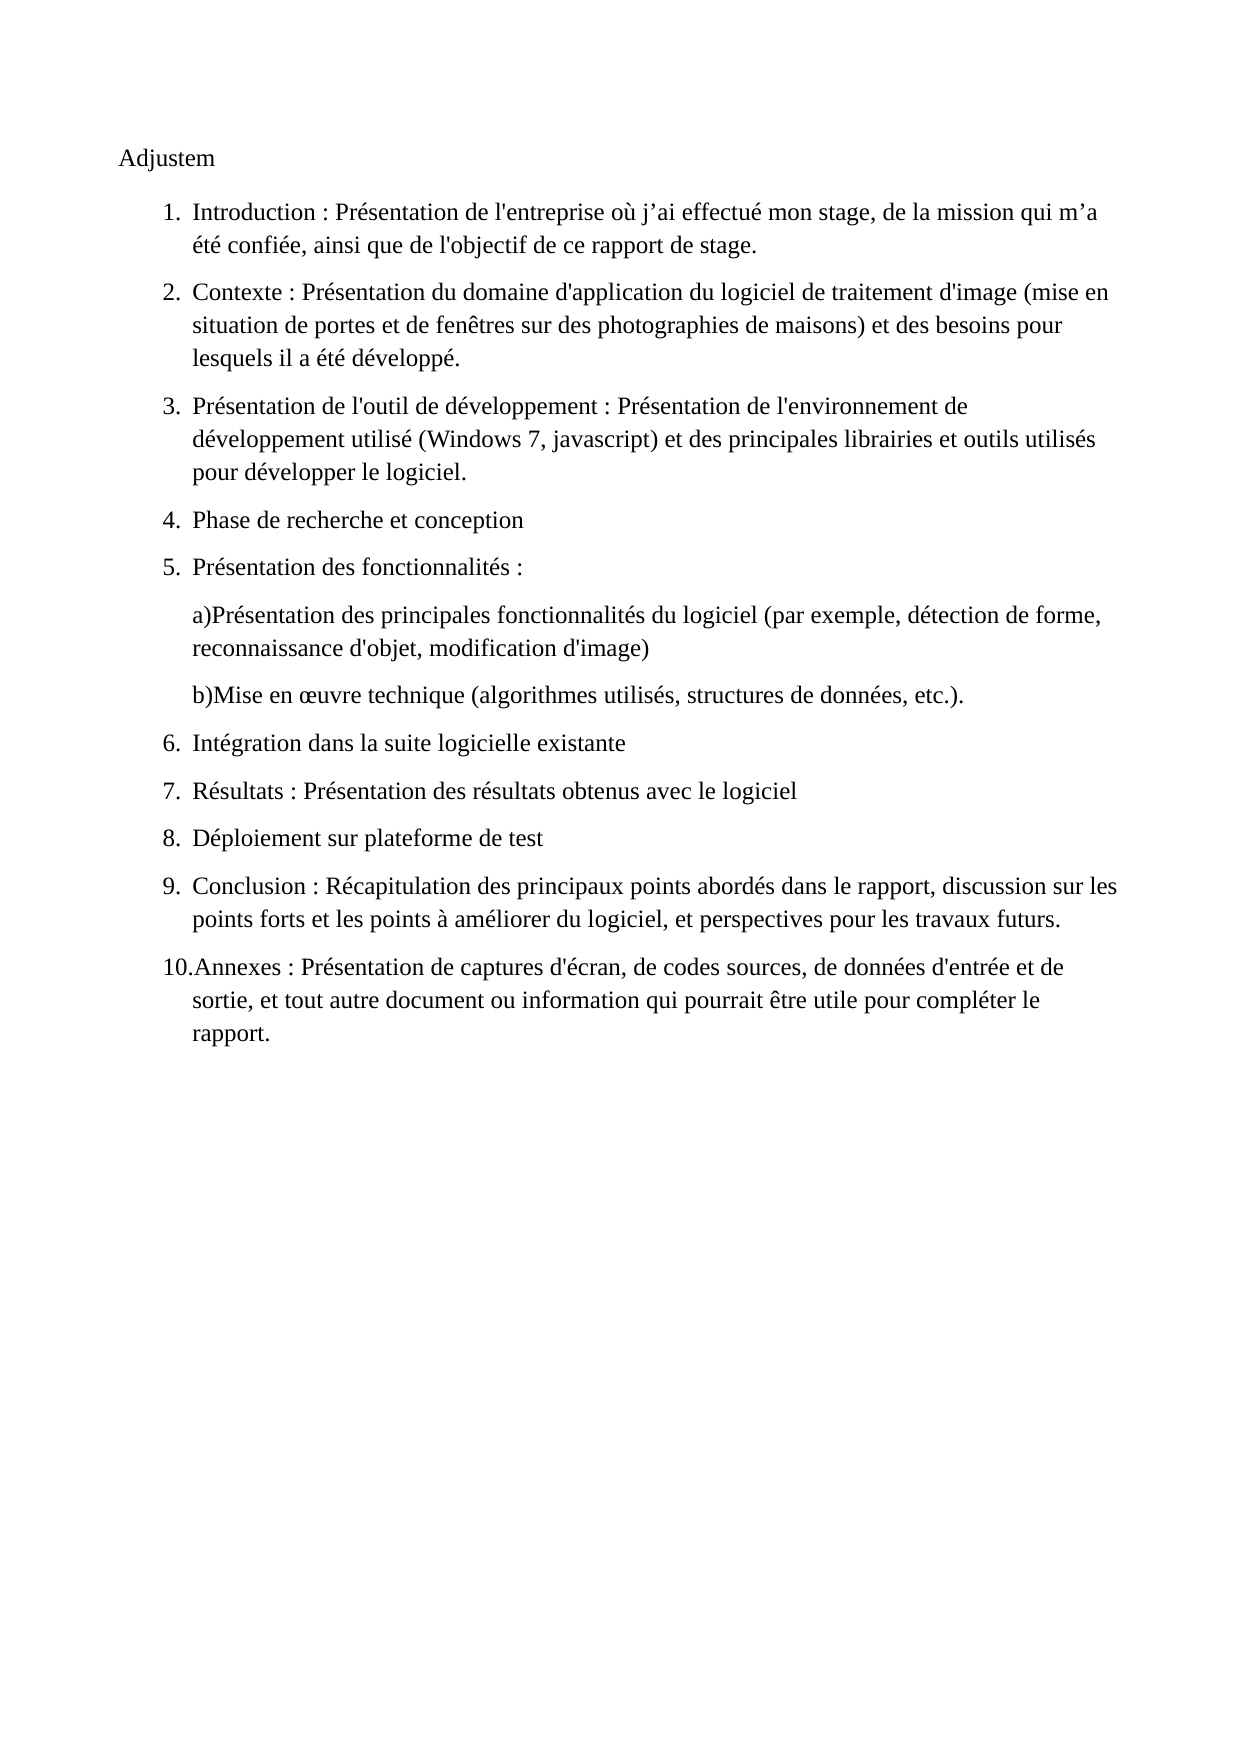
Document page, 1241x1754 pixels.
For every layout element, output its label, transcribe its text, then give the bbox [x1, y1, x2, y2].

list Présentation de l'outil de développement : Présentation de l'environnement de développement utilisé (Windows 7, javascript) et des principales librairies et outils utilisés pour développer le logiciel. [162, 391, 1122, 486]
text Adjustem [118, 143, 1122, 172]
list a)Présentation des principales fonctionnalités du logiciel (par exemple, détection de forme, reconnaissance d'objet, modification d'image) [162, 600, 1122, 662]
list Résultats : Présentation des résultats obtenus avec le logiciel [162, 776, 1122, 804]
list Annexes : Présentation de captures d'écran, de codes sources, de données d'entrée et de sortie, et tout autre document ou information qui pourrait être utile pour compléter le rapport. [162, 952, 1122, 1046]
list b)Mise en œuvre technique (algorithmes utilisés, structures de données, etc.). [162, 681, 1122, 709]
list Conclusion : Récapitulation des principaux points abordés dans le rapport, discussion sur les points forts et les points à améliorer du logiciel, et perspectives pour les travaux futurs. [162, 871, 1122, 933]
list Phase de recherche et conception [162, 505, 1122, 533]
list Introduction : Présentation de l'entreprise où j’ai effectué mon stage, de la mission qui m’a été confiée, ainsi que de l'objectif de ce rapport de stage. [162, 197, 1122, 259]
list Présentation des fonctionnalités : [162, 552, 1122, 581]
list Déploiement sur plateforme de test [162, 823, 1122, 852]
list Contexte : Présentation du domaine d'application du logiciel de traitement d'image (mise en situation de portes et de fenêtres sur des photographies de maisons) et des besoins pour lesquels il a été développé. [162, 277, 1122, 372]
list Intégration dans la suite logicielle existante [162, 728, 1122, 757]
